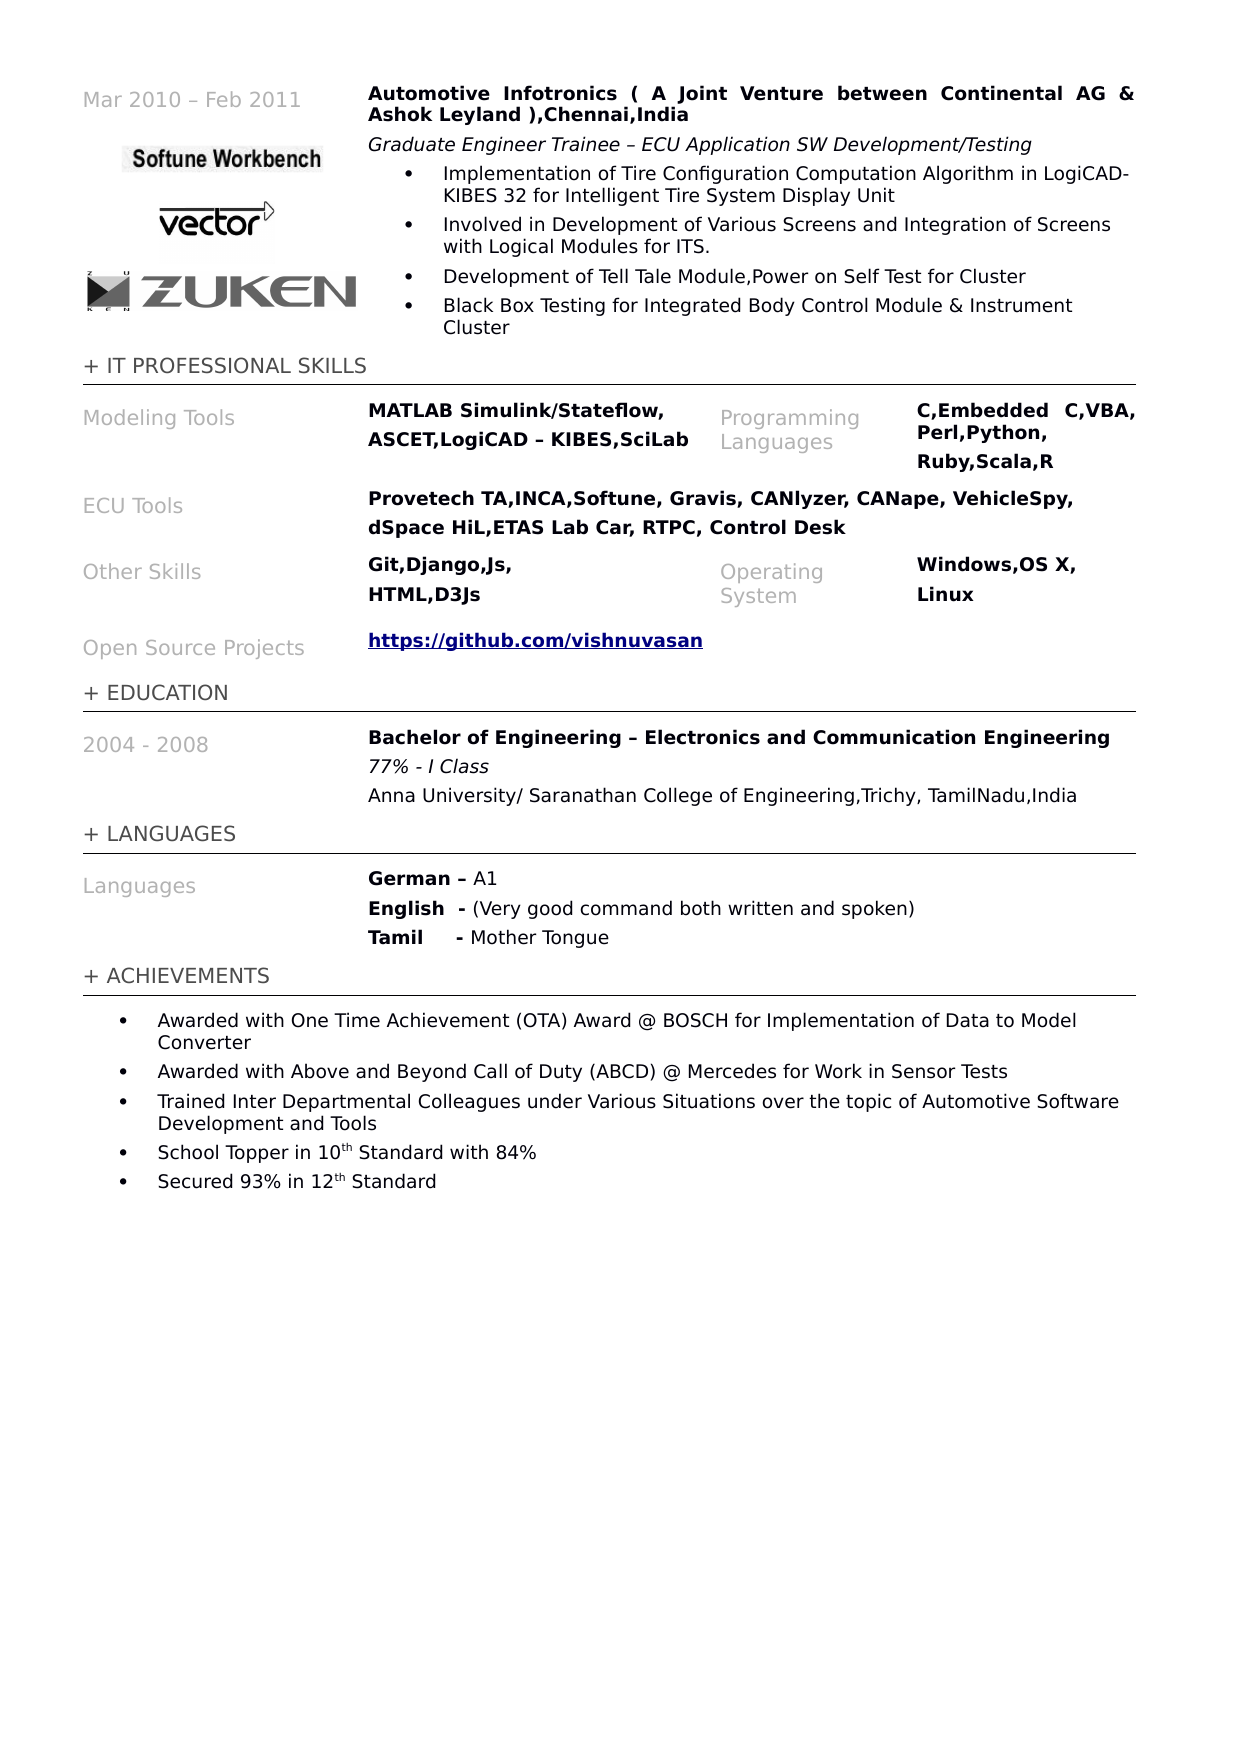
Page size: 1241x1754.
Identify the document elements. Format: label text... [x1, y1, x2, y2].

table_cell C,Embedded C,VBA, Perl,Python, Ruby,Scala,R [909, 392, 1144, 480]
picture [90, 116, 355, 264]
table_cell Mar 2010 – Feb 2011 [75, 75, 360, 346]
table_cell Operating System [712, 547, 909, 622]
table_cell Languages [75, 861, 360, 957]
table_cell + LANGUAGES [75, 815, 1144, 861]
table_cell German – A1 English - (Very good command both written and spoken) Tamil - Mother Tongue [360, 861, 1144, 957]
picture [87, 271, 358, 311]
table_cell ECU Tools [75, 480, 360, 547]
table_cell + ACHIEVEMENTS [75, 957, 1144, 1003]
table_cell 2004 - 2008 [75, 719, 360, 815]
table_cell Awarded with One Time Achievement (OTA) Award @ BOSCH for Implementation of Data to Model Converter Awarded with Above and Beyond Call of Duty (ABCD) @ Mercedes for Work in Sensor Tests Trained Inter Departmental Colleagues under Various Situations over the topic of Automotive Software Development and Tools School Topper in 10th Standard with 84% Secured 93% in 12th Standard [75, 1003, 1144, 1201]
table_cell Programming Languages [712, 392, 909, 480]
table_cell + IT PROFESSIONAL SKILLS [75, 346, 1144, 392]
table_cell + EDUCATION [75, 673, 1144, 719]
table_cell Provetech TA,INCA,Softune, Gravis, CANlyzer, CANape, VehicleSpy, dSpace HiL,ETAS Lab Car, RTPC, Control Desk [360, 480, 1144, 547]
table_cell Open Source Projects [75, 622, 360, 673]
table_cell Other Skills [75, 547, 360, 622]
table_cell Automotive Infotronics ( A Joint Venture between Continental AG & Ashok Leyland ),Chennai,India Graduate Engineer Trainee – ECU Application SW Development/Testing Implementation of Tire Configuration Computation Algorithm in LogiCAD-KIBES 32 for Intelligent Tire System Display Unit Involved in Development of Various Screens and Integration of Screens with Logical Modules for ITS. Development of Tell Tale Module,Power on Self Test for Cluster Black Box Testing for Integrated Body Control Module & Instrument Cluster [360, 75, 1144, 346]
table_cell MATLAB Simulink/Stateflow, ASCET,LogiCAD – KIBES,SciLab [360, 392, 712, 480]
table_cell Git,Django,Js, HTML,D3Js [360, 547, 712, 622]
table_cell https://github.com/vishnuvasan [360, 622, 1144, 673]
table_cell Bachelor of Engineering – Electronics and Communication Engineering 77% - I Class Anna University/ Saranathan College of Engineering,Trichy, TamilNadu,India [360, 719, 1144, 815]
table_cell Modeling Tools [75, 392, 360, 480]
table_cell Windows,OS X, Linux [909, 547, 1144, 622]
